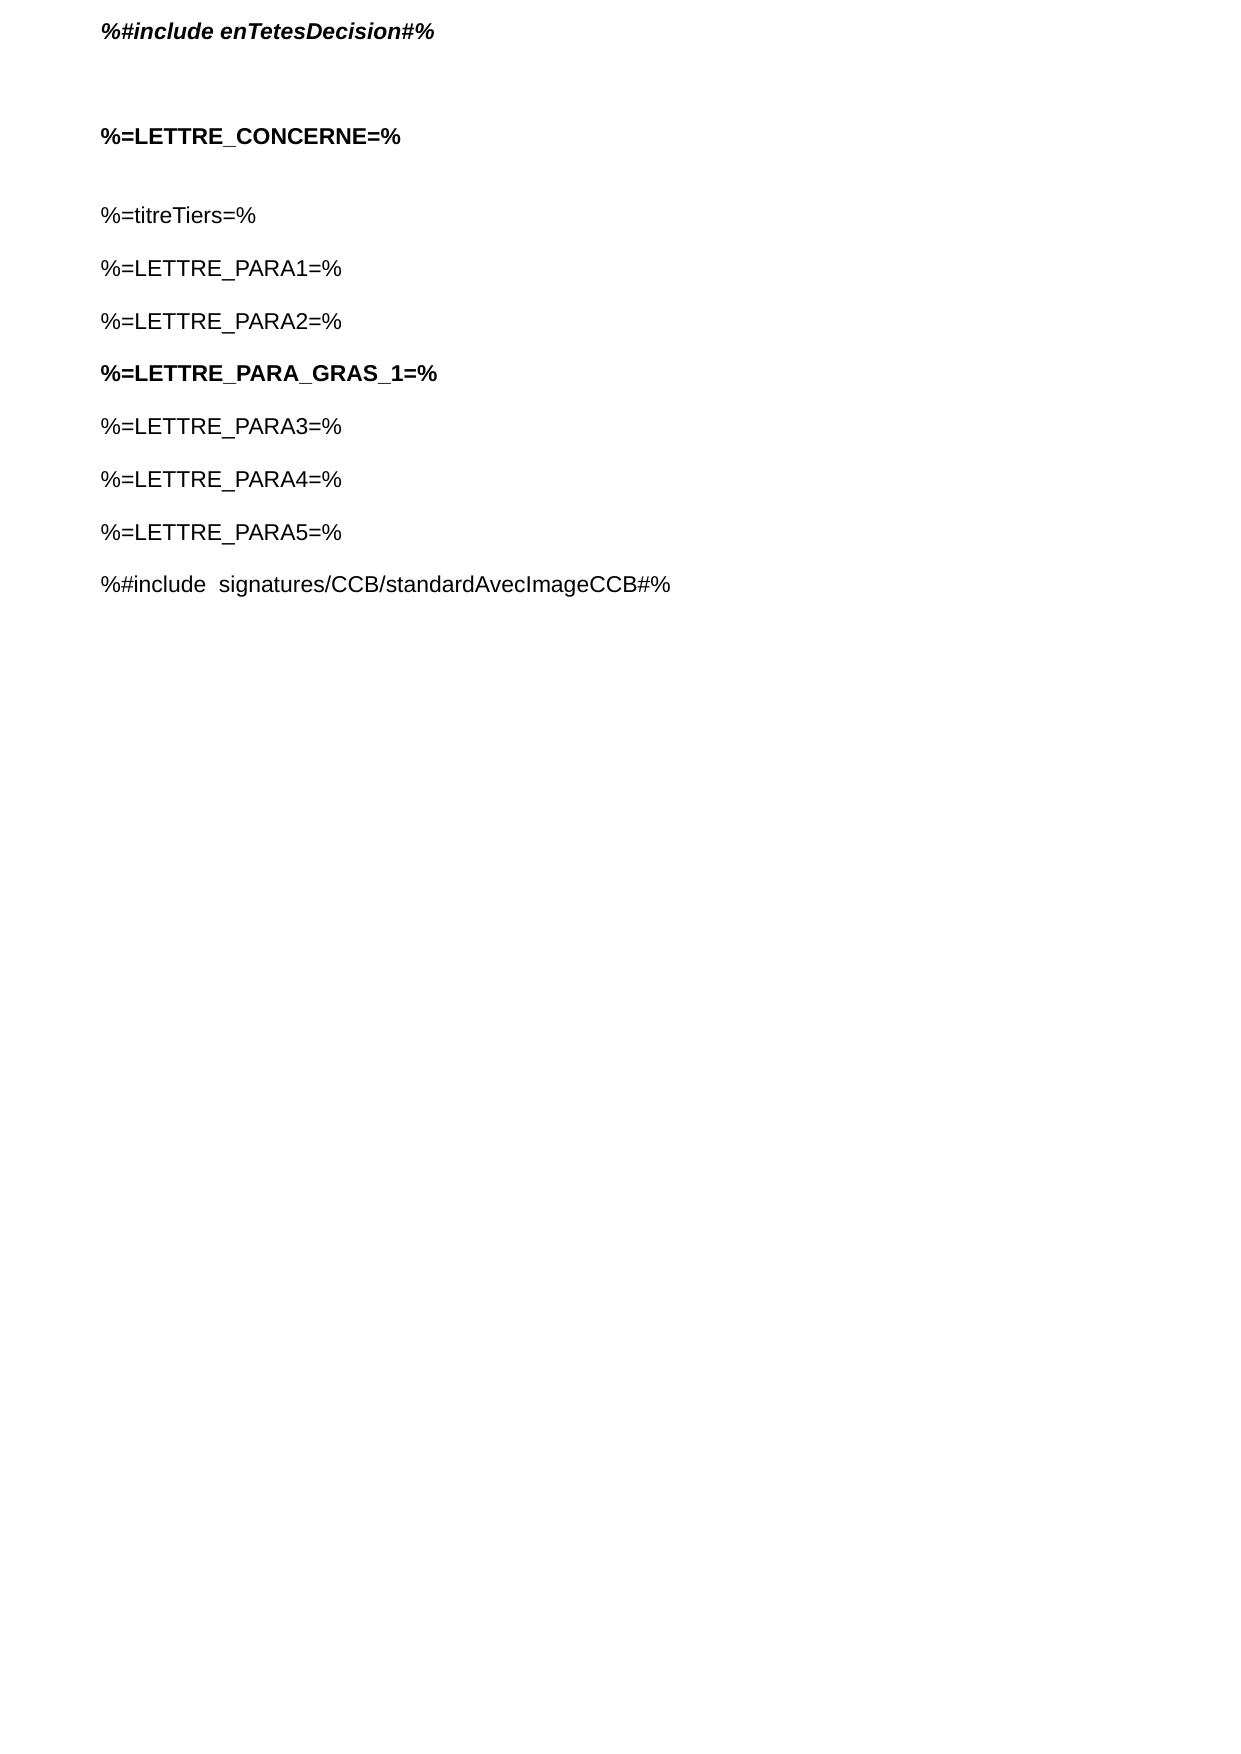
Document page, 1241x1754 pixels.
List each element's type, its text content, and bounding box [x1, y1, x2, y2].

text %=LETTRE_PARA3=% [100, 413, 1122, 439]
text %=LETTRE_PARA1=% [100, 255, 1122, 281]
text %#include enTetesDecision#% [100, 18, 1122, 44]
text %=LETTRE_PARA4=% [100, 466, 1122, 492]
text %=LETTRE_CONCERNE=% [100, 123, 1122, 149]
text %=titreTiers=% [100, 202, 1122, 228]
text %=LETTRE_PARA5=% [100, 518, 1122, 545]
text %=LETTRE_PARA_GRAS_1=% [100, 360, 1122, 387]
text %=LETTRE_PARA2=% [100, 308, 1122, 334]
text %#include signatures/CCB/standardAvecImageCCB#% [100, 571, 1122, 597]
